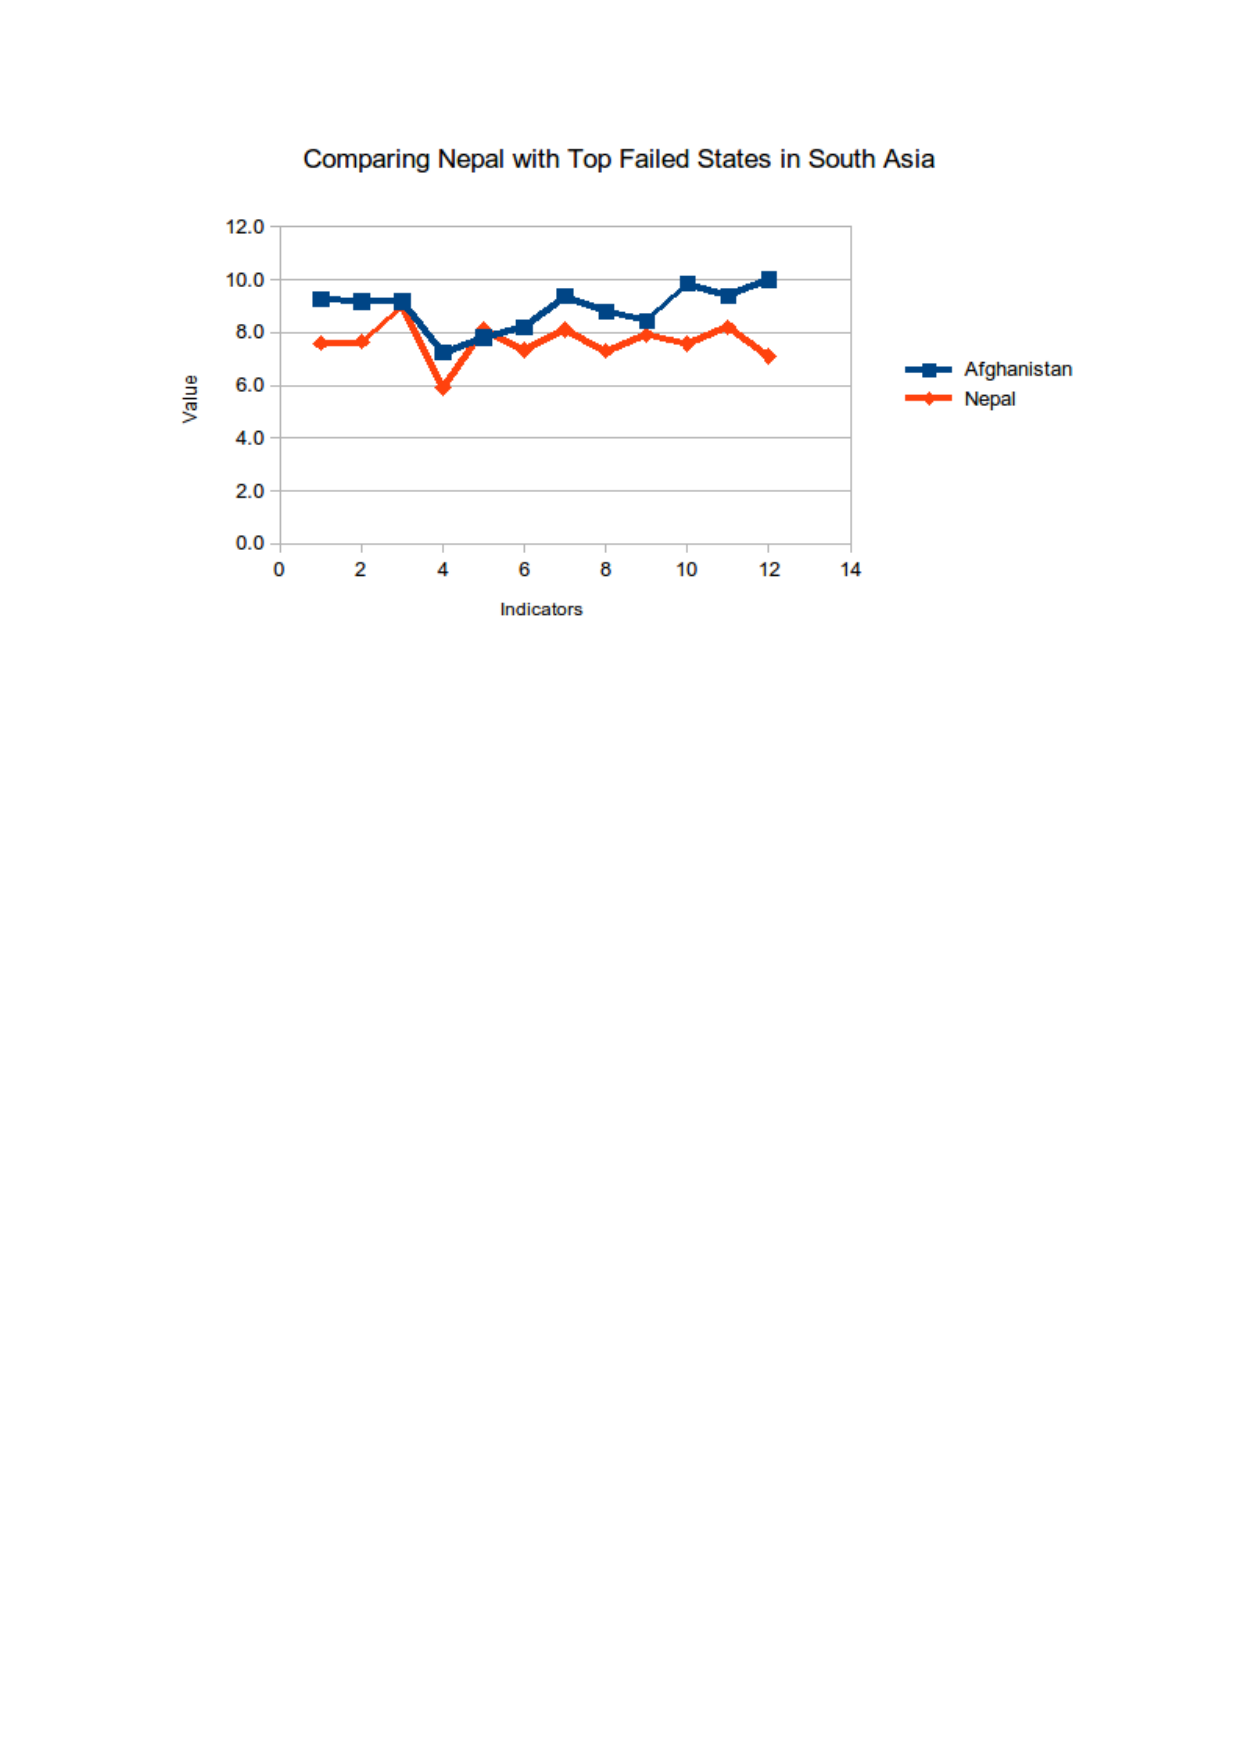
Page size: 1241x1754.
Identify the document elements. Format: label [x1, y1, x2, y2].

picture [147, 118, 1093, 650]
